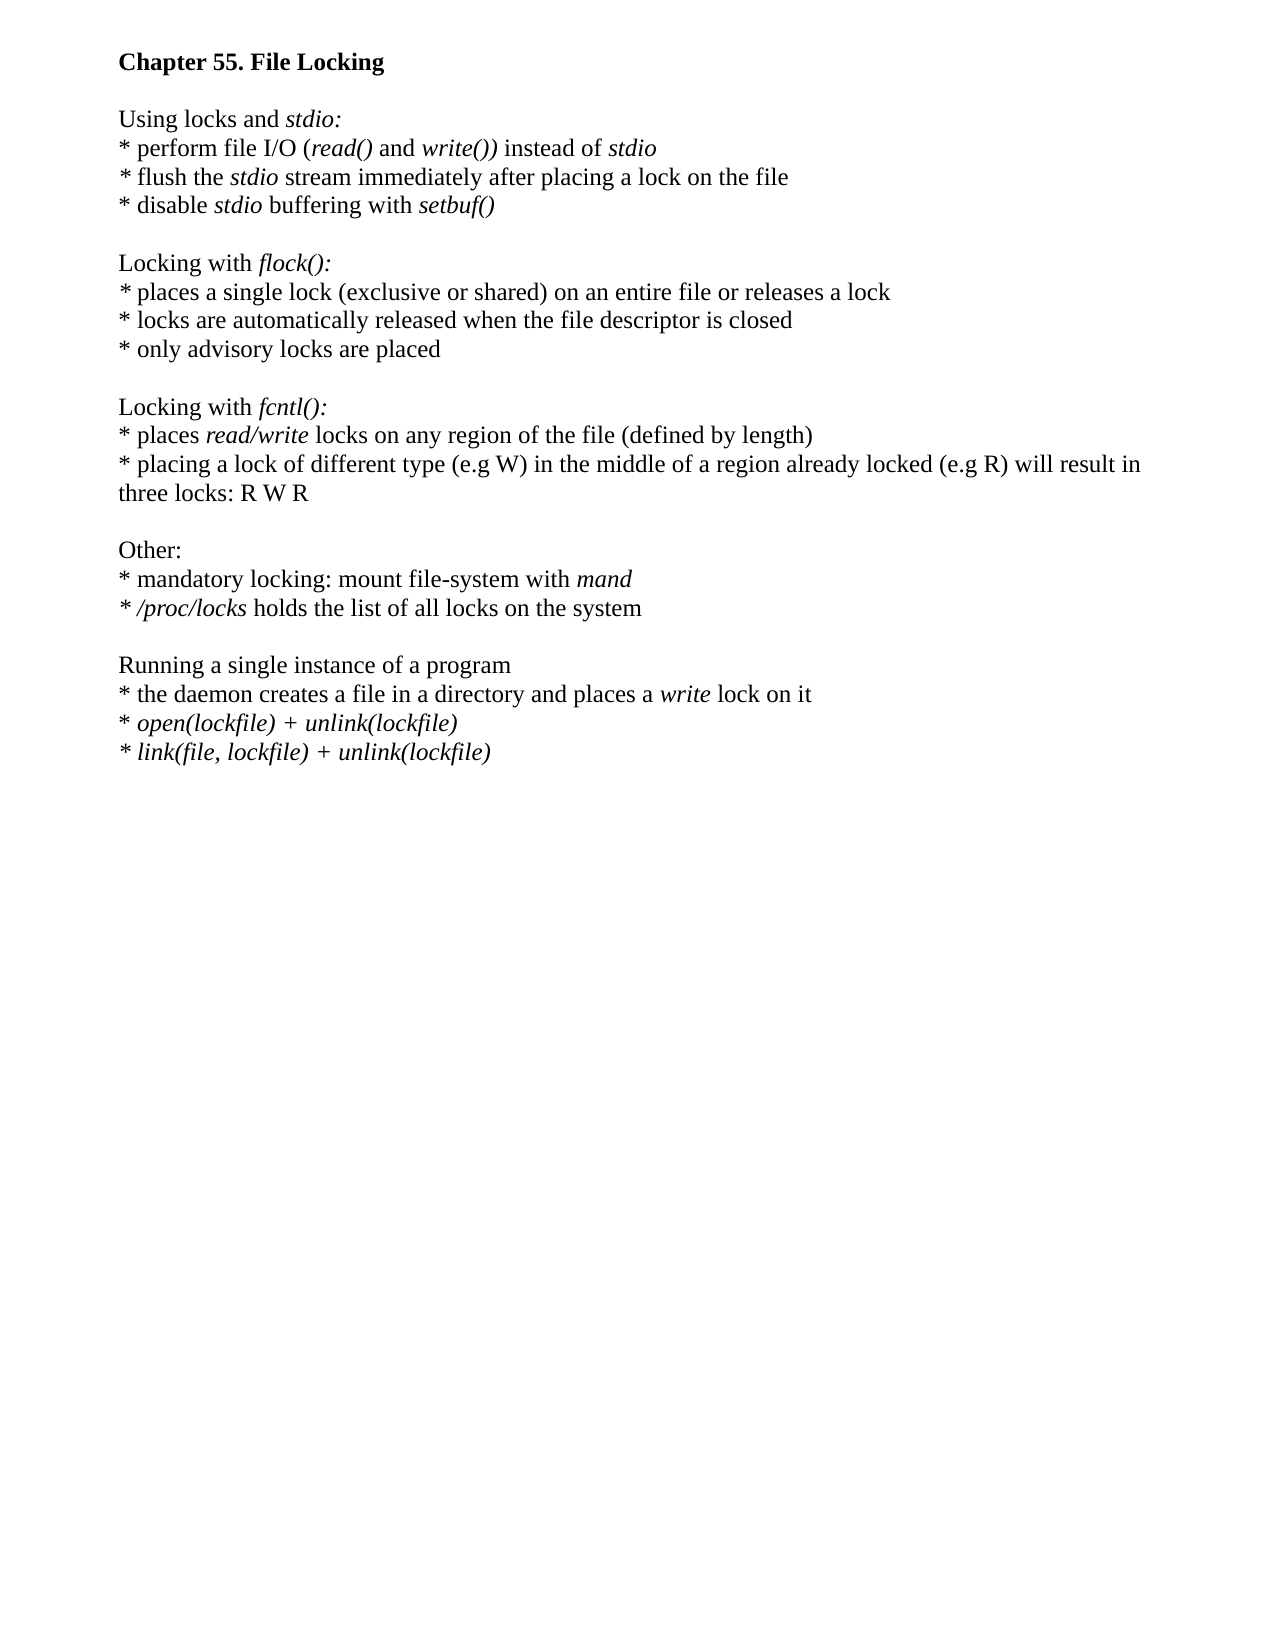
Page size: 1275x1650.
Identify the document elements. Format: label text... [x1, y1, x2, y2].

text * open(lockfile) + unlink(lockfile) [118, 708, 1157, 737]
text * /proc/locks holds the list of all locks on the system [118, 593, 1157, 622]
text * places read/write locks on any region of the file (defined by length) [118, 421, 1157, 449]
text Locking with fcntl(): [118, 392, 1157, 421]
text * mandatory locking: mount file-system with mand [118, 564, 1157, 593]
text Other: [118, 536, 1157, 564]
text * perform file I/O (read() and write()) instead of stdio [118, 133, 1157, 162]
text Locking with flock(): [118, 248, 1157, 277]
text * the daemon creates a file in a directory and places a write lock on it [118, 679, 1157, 708]
text * places a single lock (exclusive or shared) on an entire file or releases a lock [118, 277, 1157, 306]
text Running a single instance of a program [118, 651, 1157, 679]
text Using locks and stdio: [118, 104, 1157, 133]
text * flush the stdio stream immediately after placing a lock on the file [118, 162, 1157, 191]
text * disable stdio buffering with setbuf() [118, 191, 1157, 219]
text * link(file, lockfile) + unlink(lockfile) [118, 737, 1157, 766]
text * only advisory locks are placed [118, 334, 1157, 363]
text * placing a lock of different type (e.g W) in the middle of a region already locked (e.g R) will result in three locks: R W R [118, 449, 1157, 507]
text * locks are automatically released when the file descriptor is closed [118, 306, 1157, 334]
text Chapter 55. File Locking [118, 47, 1157, 76]
